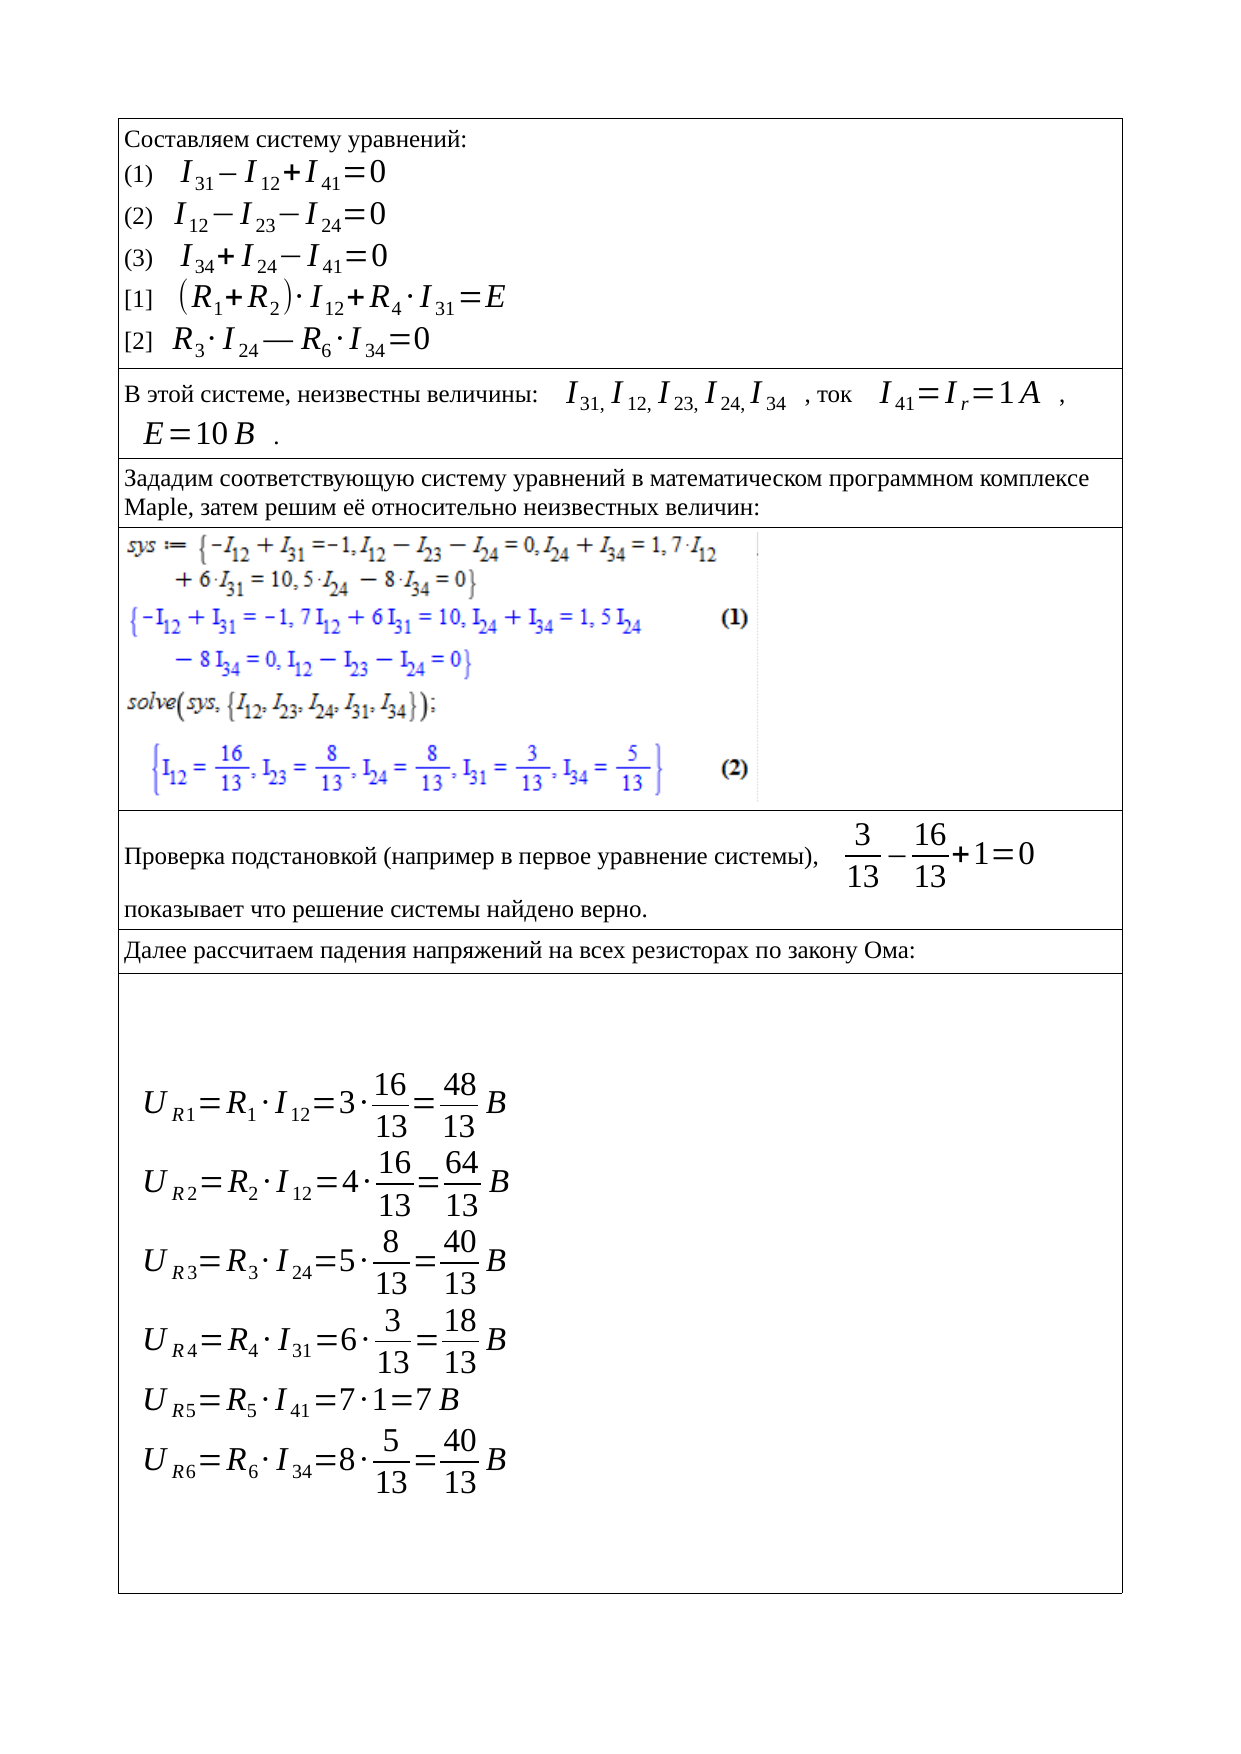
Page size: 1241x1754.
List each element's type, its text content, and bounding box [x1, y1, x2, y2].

table_cell [119, 528, 1122, 810]
table_cell [119, 974, 1122, 1592]
table_cell Составляем систему уравнений: (1) (2) (3) [1] [2] [119, 119, 1122, 367]
table_cell В этой системе, неизвестны величины: , ток , . [119, 369, 1122, 458]
table_cell Далее рассчитаем падения напряжений на всех резисторах по закону Ома: [119, 930, 1122, 973]
table_cell Проверка подстановкой (например в первое уравнение системы), показывает что решение системы найдено верно. [119, 811, 1122, 929]
table_cell Зададим соответствующую систему уравнений в математическом программном комплексе Maple, затем решим её относительно неизвестных величин: [119, 459, 1122, 527]
picture [123, 532, 759, 805]
